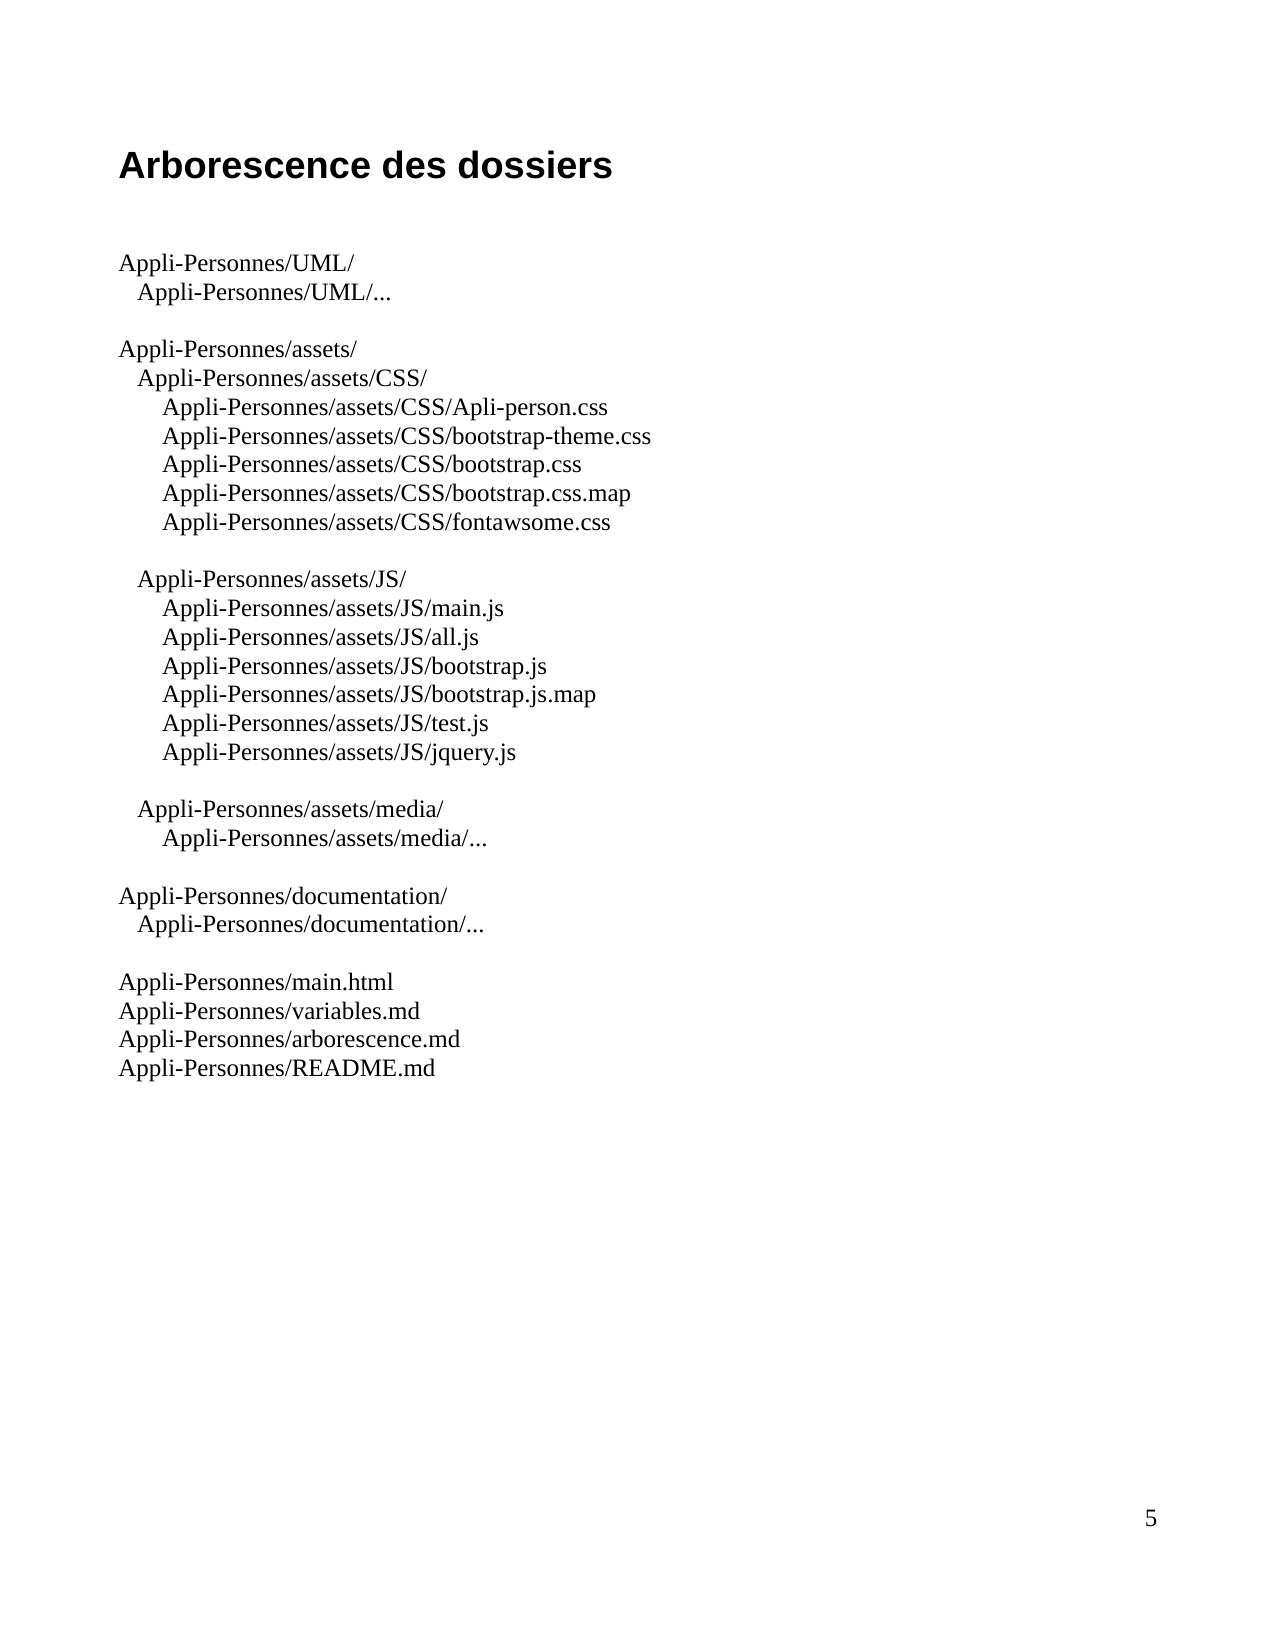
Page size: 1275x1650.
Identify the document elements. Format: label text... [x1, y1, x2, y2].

text Appli-Personnes/assets/JS/ [118, 564, 1157, 593]
text Appli-Personnes/assets/JS/all.js [118, 622, 1157, 651]
text Appli-Personnes/UML/... [118, 277, 1157, 306]
text Appli-Personnes/assets/JS/test.js [118, 708, 1157, 737]
text Appli-Personnes/assets/media/ [118, 794, 1157, 823]
text Appli-Personnes/assets/media/... [118, 823, 1157, 852]
text Appli-Personnes/assets/CSS/Apli-person.css [118, 392, 1157, 421]
text Appli-Personnes/arborescence.md [118, 1024, 1157, 1053]
text Appli-Personnes/UML/ [118, 248, 1157, 277]
text Appli-Personnes/README.md [118, 1053, 1157, 1082]
text Appli-Personnes/assets/JS/bootstrap.js [118, 651, 1157, 679]
subtitle Arborescence des dossiers [118, 143, 1157, 187]
text Appli-Personnes/assets/CSS/bootstrap-theme.css [118, 421, 1157, 449]
text Appli-Personnes/assets/JS/jquery.js [118, 737, 1157, 766]
text Appli-Personnes/assets/JS/bootstrap.js.map [118, 679, 1157, 708]
text Appli-Personnes/assets/JS/main.js [118, 593, 1157, 622]
text Appli-Personnes/documentation/ [118, 881, 1157, 909]
text Appli-Personnes/main.html [118, 967, 1157, 996]
text Appli-Personnes/variables.md [118, 996, 1157, 1024]
text Appli-Personnes/assets/CSS/fontawsome.css [118, 507, 1157, 536]
text Appli-Personnes/assets/CSS/ [118, 363, 1157, 392]
text Appli-Personnes/documentation/... [118, 909, 1157, 938]
text Appli-Personnes/assets/CSS/bootstrap.css [118, 449, 1157, 478]
text Appli-Personnes/assets/CSS/bootstrap.css.map [118, 478, 1157, 507]
text Appli-Personnes/assets/ [118, 334, 1157, 363]
